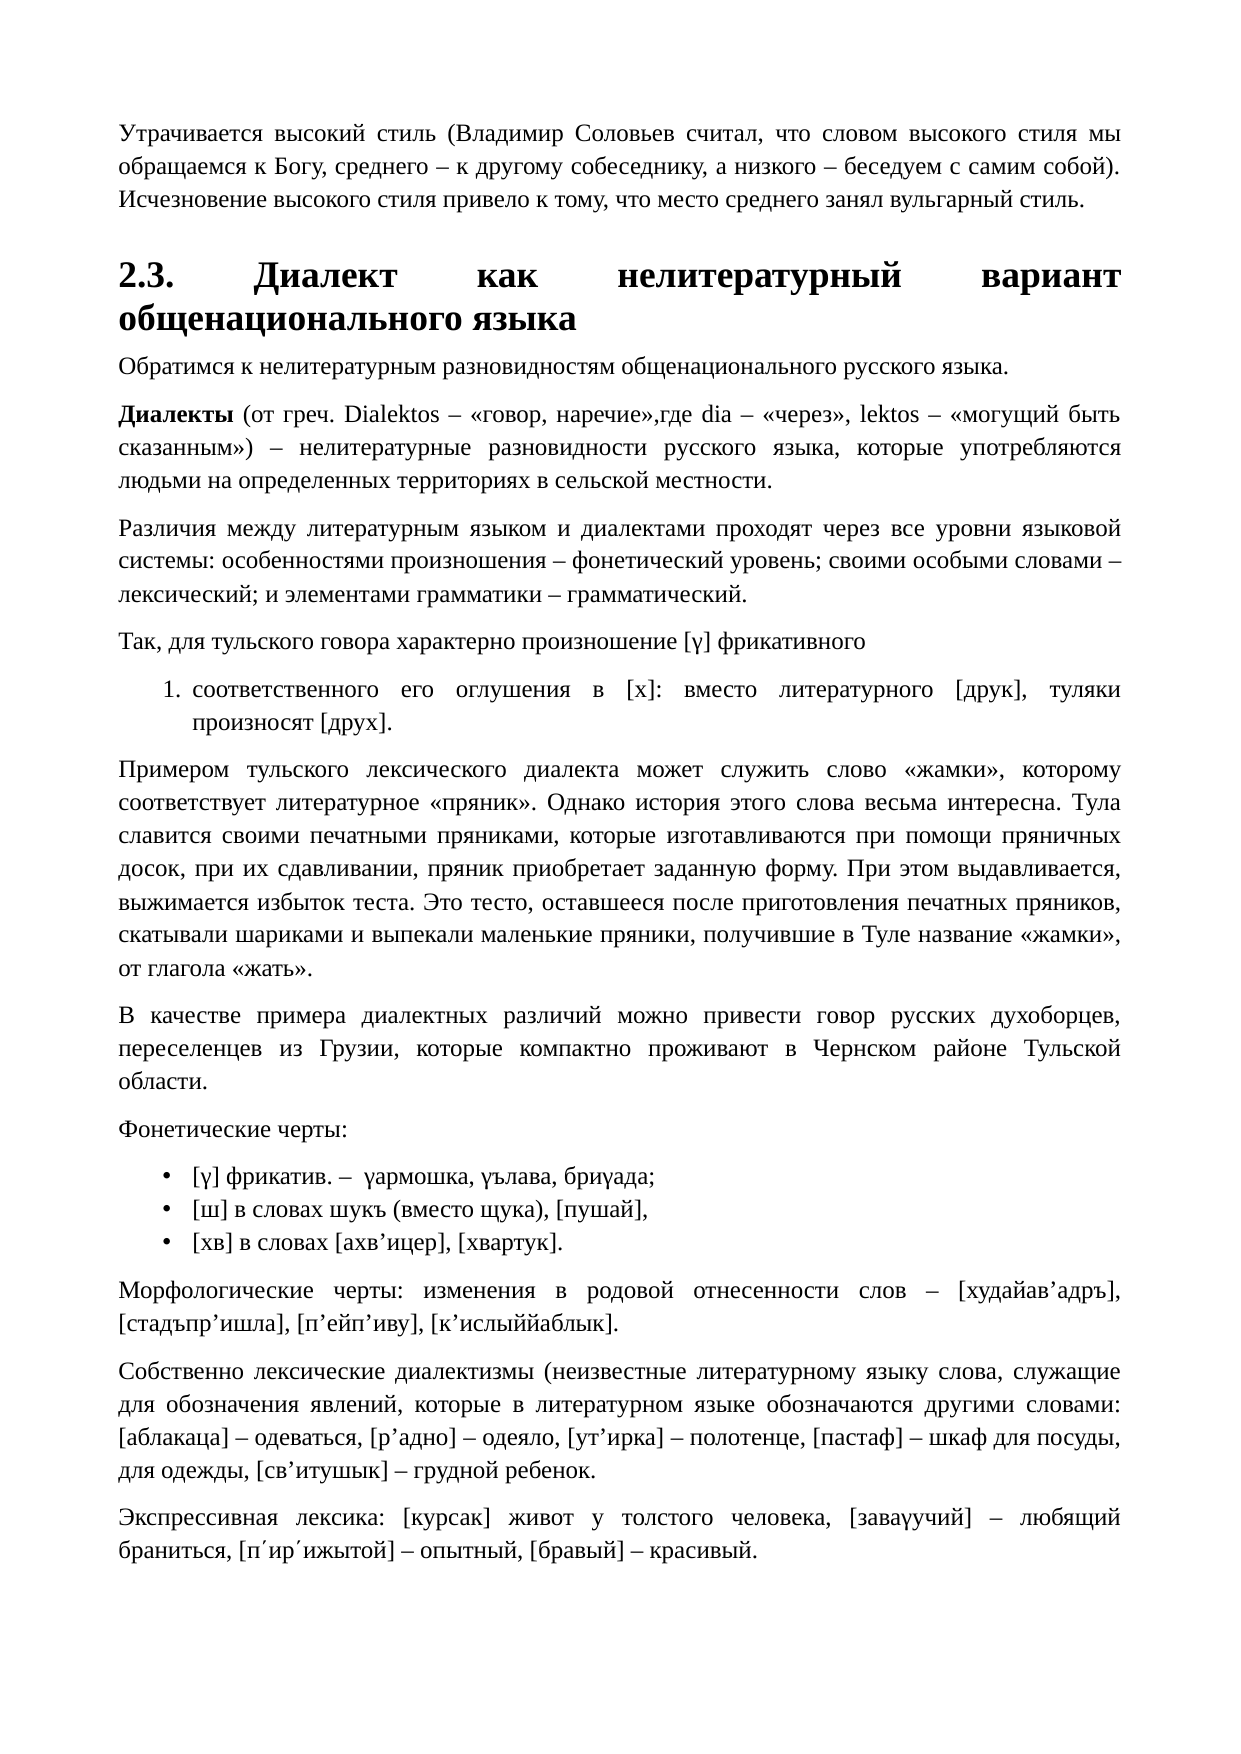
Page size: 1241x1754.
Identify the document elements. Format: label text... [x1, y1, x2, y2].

list [γ] фрикатив. – γармошка, γълава, бриγада; [162, 1161, 1122, 1190]
text В качестве примера диалектных различий можно привести говор русских духоборцев, переселенцев из Грузии, которые компактно проживают в Чернском районе Тульской области. [118, 1000, 1122, 1095]
text Различия между литературным языком и диалектами проходят через все уровни языковой системы: особенностями произношения – фонетический уровень; своими особыми словами – лексический; и элементами грамматики – грамматический. [118, 513, 1122, 607]
text Собственно лексические диалектизмы (неизвестные литературному языку слова, служащие для обозначения явлений, которые в литературном языке обозначаются другими словами: [аблакаца] – одеваться, [р’адно] – одеяло, [ут’ирка] – полотенце, [пастаф] – шкаф для посуды, для одежды, [св’итушык] – грудной ребенок. [118, 1356, 1122, 1483]
text Обратимся к нелитературным разновидностям общенационального русского языка. [118, 351, 1122, 380]
list соответственного его оглушения в [х]: вместо литературного [друк], туляки произносят [друх]. [162, 674, 1122, 736]
text Экспрессивная лексика: [курсак] живот у толстого человека, [заваγучий] – любящий браниться, [п΄ир΄ижытой] – опытный, [бравый] – красивый. [118, 1502, 1122, 1564]
list [хв] в словах [ахв’ицер], [хвартук]. [162, 1227, 1122, 1256]
text Утрачивается высокий стиль (Владимир Соловьев считал, что словом высокого стиля мы обращаемся к Богу, среднего – к другому собеседнику, а низкого – беседуем с самим собой). Исчезновение высокого стиля привело к тому, что место среднего занял вульгарный стиль. [118, 118, 1122, 213]
text Диалекты (от греч. Dialektos – «говор, наречие»,где dia – «через», lektos – «могущий быть сказанным») – нелитературные разновидности русского языка, которые употребляются людьми на определенных территориях в сельской местности. [118, 399, 1122, 494]
text Так, для тульского говора характерно произношение [γ] фрикативного [118, 626, 1122, 655]
subtitle 2.3. Диалект как нелитературный вариант общенационального языка [118, 253, 1122, 339]
text Морфологические черты: изменения в родовой отнесенности слов – [худайав’адръ],[стадъпр’ишла], [п’ейп’иву], [к’ислыййаблык]. [118, 1275, 1122, 1337]
text Фонетические черты: [118, 1114, 1122, 1143]
list [ш] в словах шукъ (вместо щука), [пушай], [162, 1194, 1122, 1223]
text Примером тульского лексического диалекта может служить слово «жамки», которому соответствует литературное «пряник». Однако история этого слова весьма интересна. Тула славится своими печатными пряниками, которые изготавливаются при помощи пряничных досок, при их сдавливании, пряник приобретает заданную форму. При этом выдавливается, выжимается избыток теста. Это тесто, оставшееся после приготовления печатных пряников, скатывали шариками и выпекали маленькие пряники, получившие в Туле название «жамки», от глагола «жать». [118, 754, 1122, 981]
